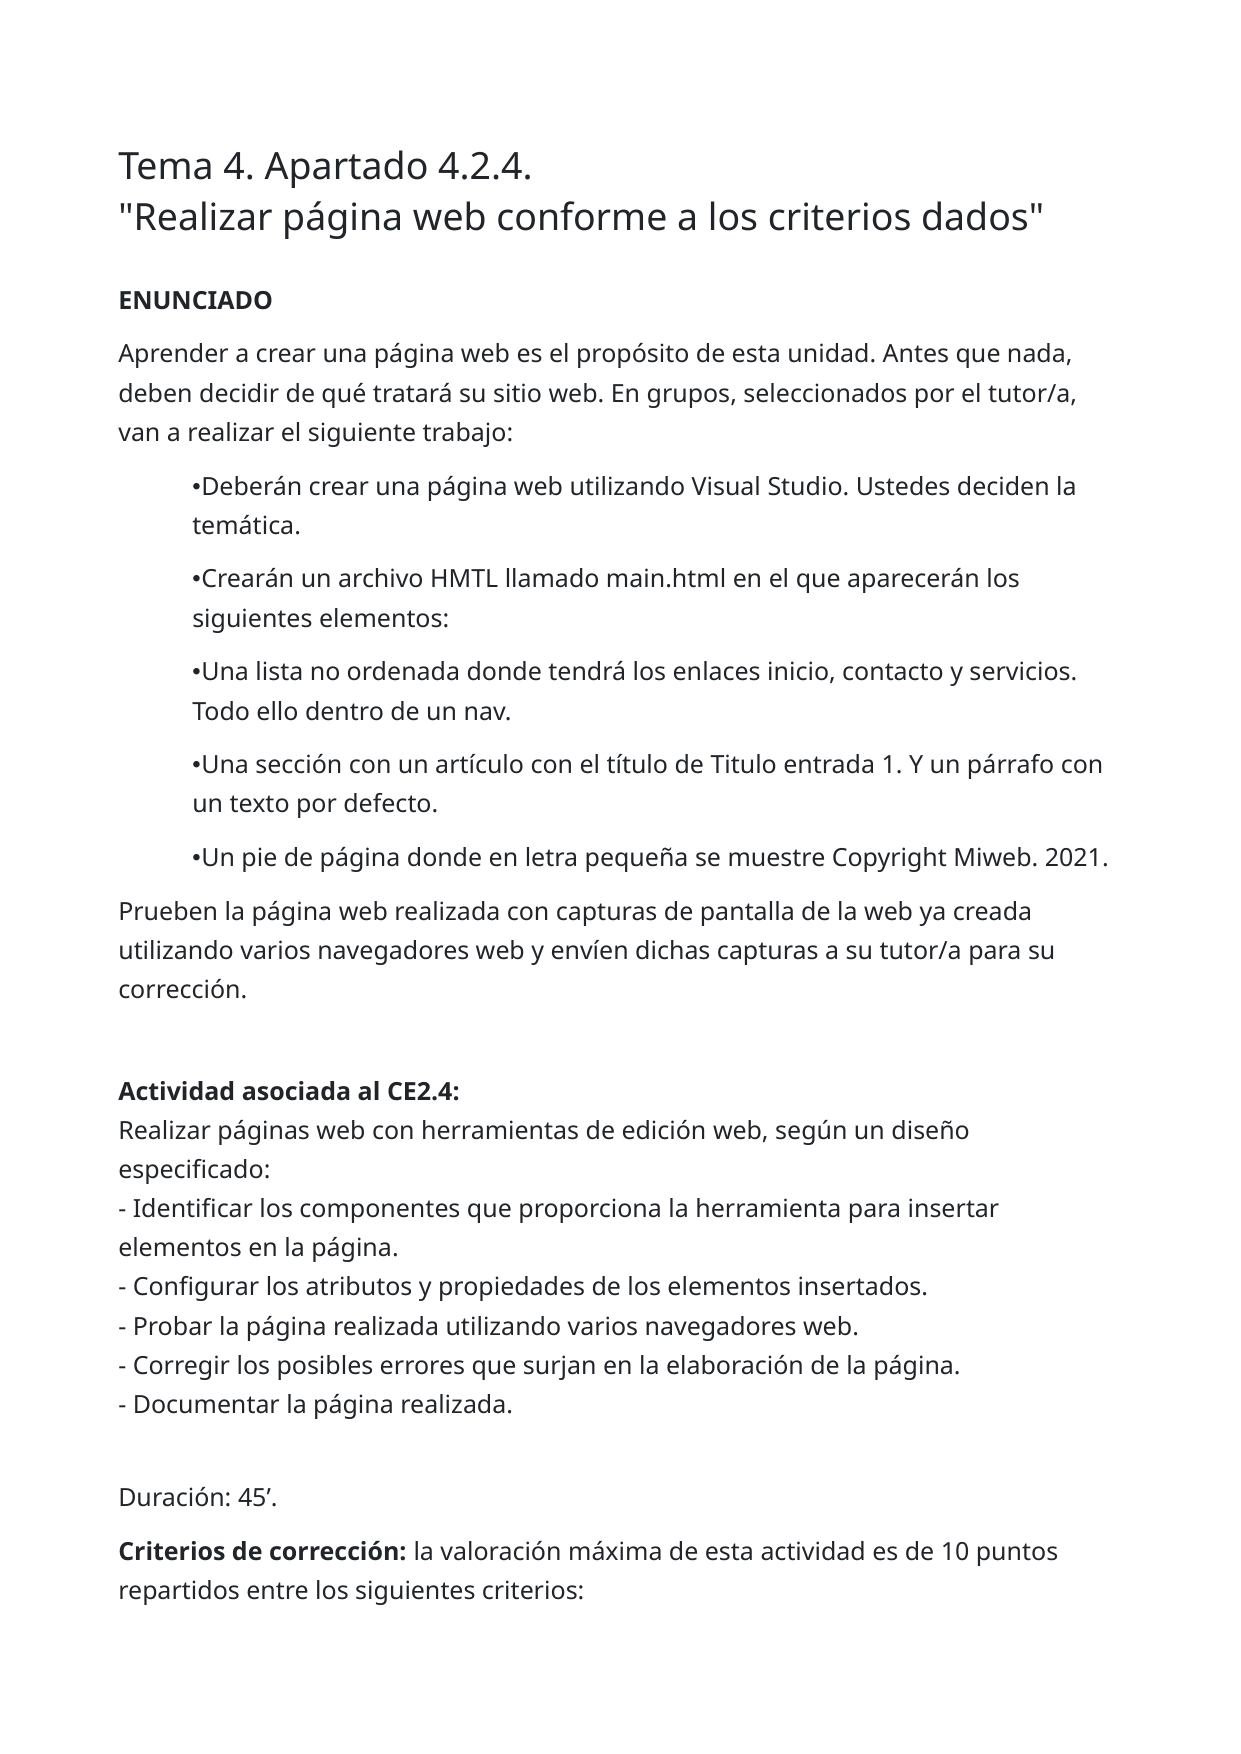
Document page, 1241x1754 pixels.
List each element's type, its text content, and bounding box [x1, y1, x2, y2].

list Crearán un archivo HMTL llamado main.html en el que aparecerán los siguientes elementos: [118, 561, 1122, 634]
text Actividad asociada al CE2.4: Realizar páginas web con herramientas de edición web, según un diseño especificado: - Identificar los componentes que proporciona la herramienta para insertar elementos en la página. - Configurar los atributos y propiedades de los elementos insertados. - Probar la página realizada utilizando varios navegadores web. - Corregir los posibles errores que surjan en la elaboración de la página. - Documentar la página realizada. [118, 1073, 1122, 1421]
text Aprender a crear una página web es el propósito de esta unidad. Antes que nada, deben decidir de qué tratará su sitio web. En grupos, seleccionados por el tutor/a, van a realizar el siguiente trabajo: [118, 336, 1122, 448]
list Una lista no ordenada donde tendrá los enlaces inicio, contacto y servicios. Todo ello dentro de un nav. [118, 654, 1122, 727]
subtitle Tema 4. Apartado 4.2.4. "Realizar página web conforme a los criterios dados" [118, 139, 1122, 241]
text ENUNCIADO [118, 282, 1122, 316]
text Prueben la página web realizada con capturas de pantalla de la web ya creada utilizando varios navegadores web y envíen dichas capturas a su tutor/a para su corrección. [118, 893, 1122, 1006]
list Un pie de página donde en letra pequeña se muestre Copyright Miweb. 2021. [118, 840, 1122, 874]
list Una sección con un artículo con el título de Titulo entrada 1. Y un párrafo con un texto por defecto. [118, 747, 1122, 820]
text Criterios de corrección: la valoración máxima de esta actividad es de 10 puntos repartidos entre los siguientes criterios: [118, 1533, 1122, 1606]
list Deberán crear una página web utilizando Visual Studio. Ustedes deciden la temática. [118, 468, 1122, 541]
text Duración: 45’. [118, 1440, 1122, 1513]
